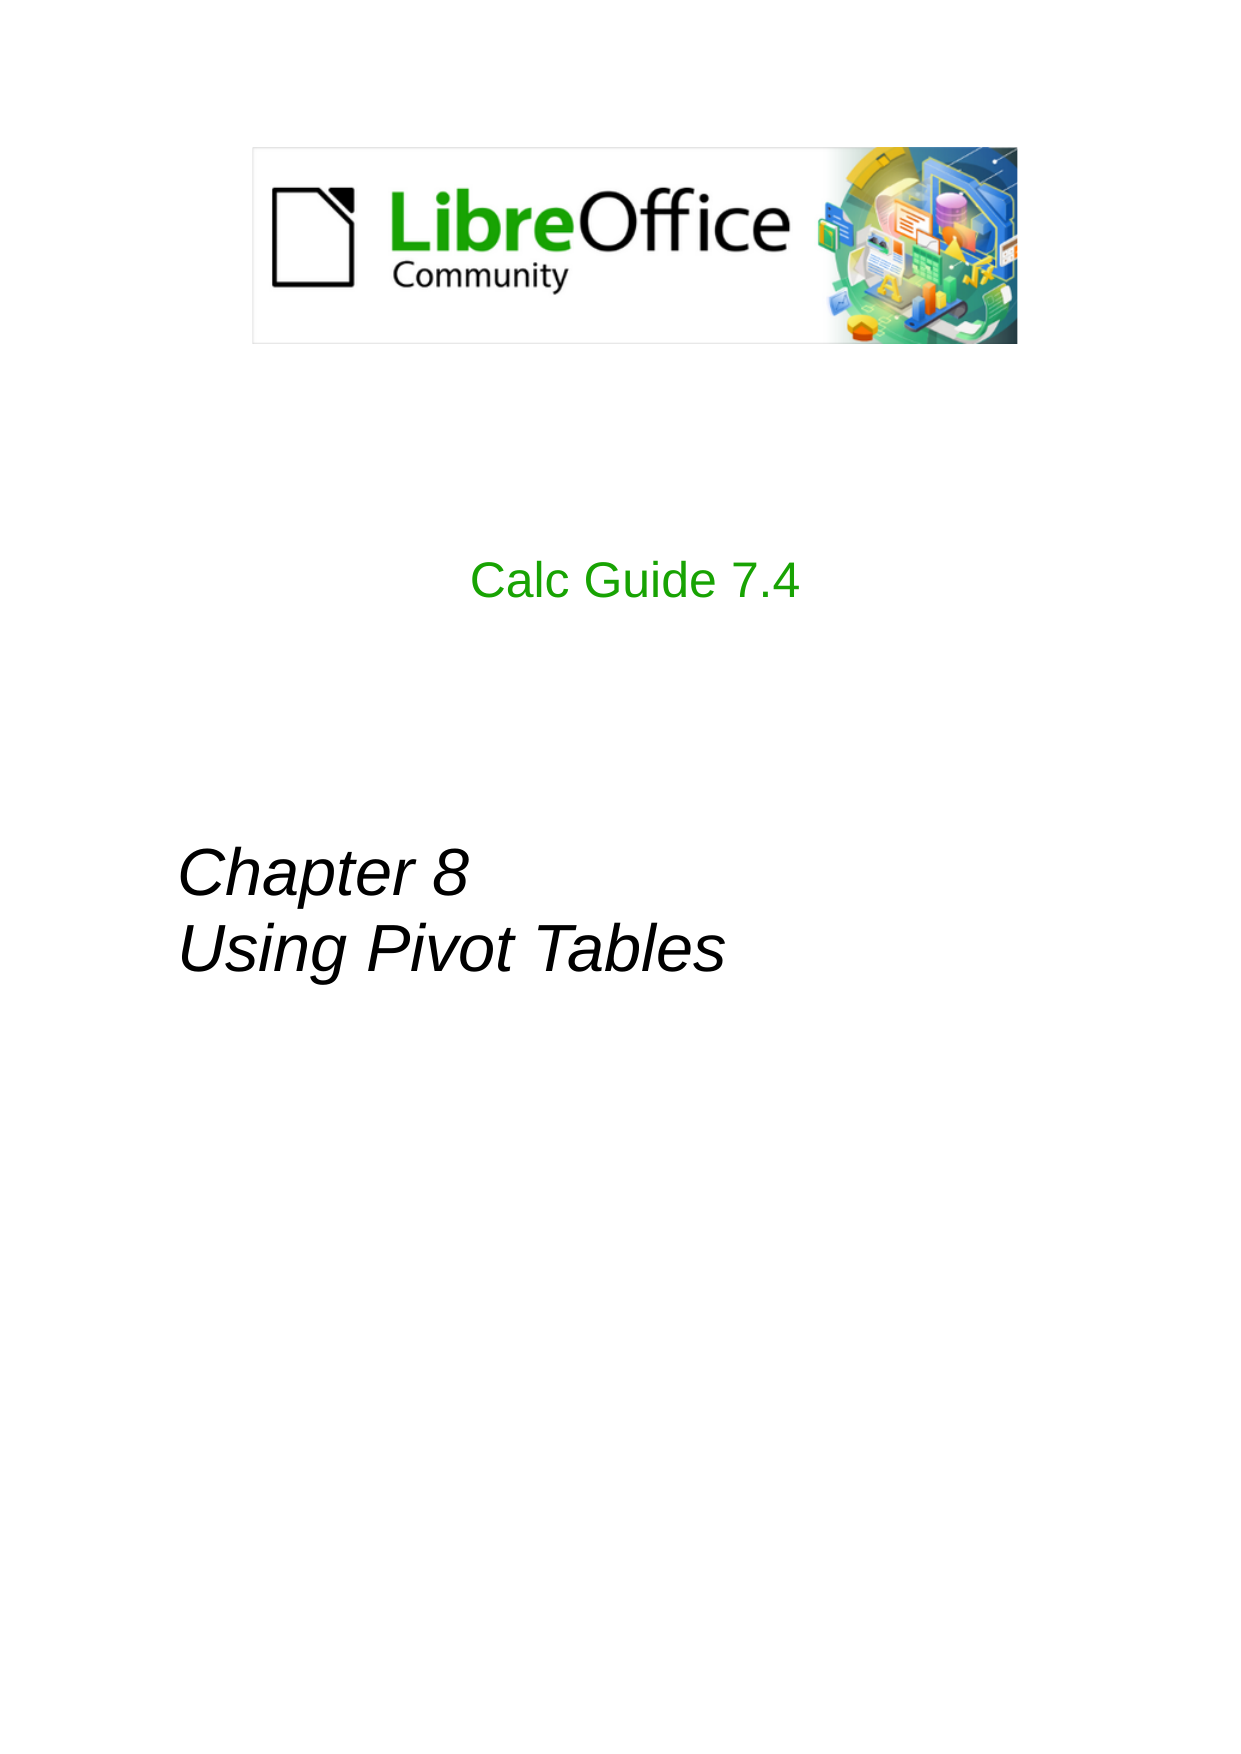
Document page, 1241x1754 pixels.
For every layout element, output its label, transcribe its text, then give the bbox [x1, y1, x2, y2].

picture [252, 147, 1018, 344]
title Chapter 8 Using Pivot Tables [177, 833, 1093, 986]
text Calc Guide 7.4 [177, 550, 1093, 608]
